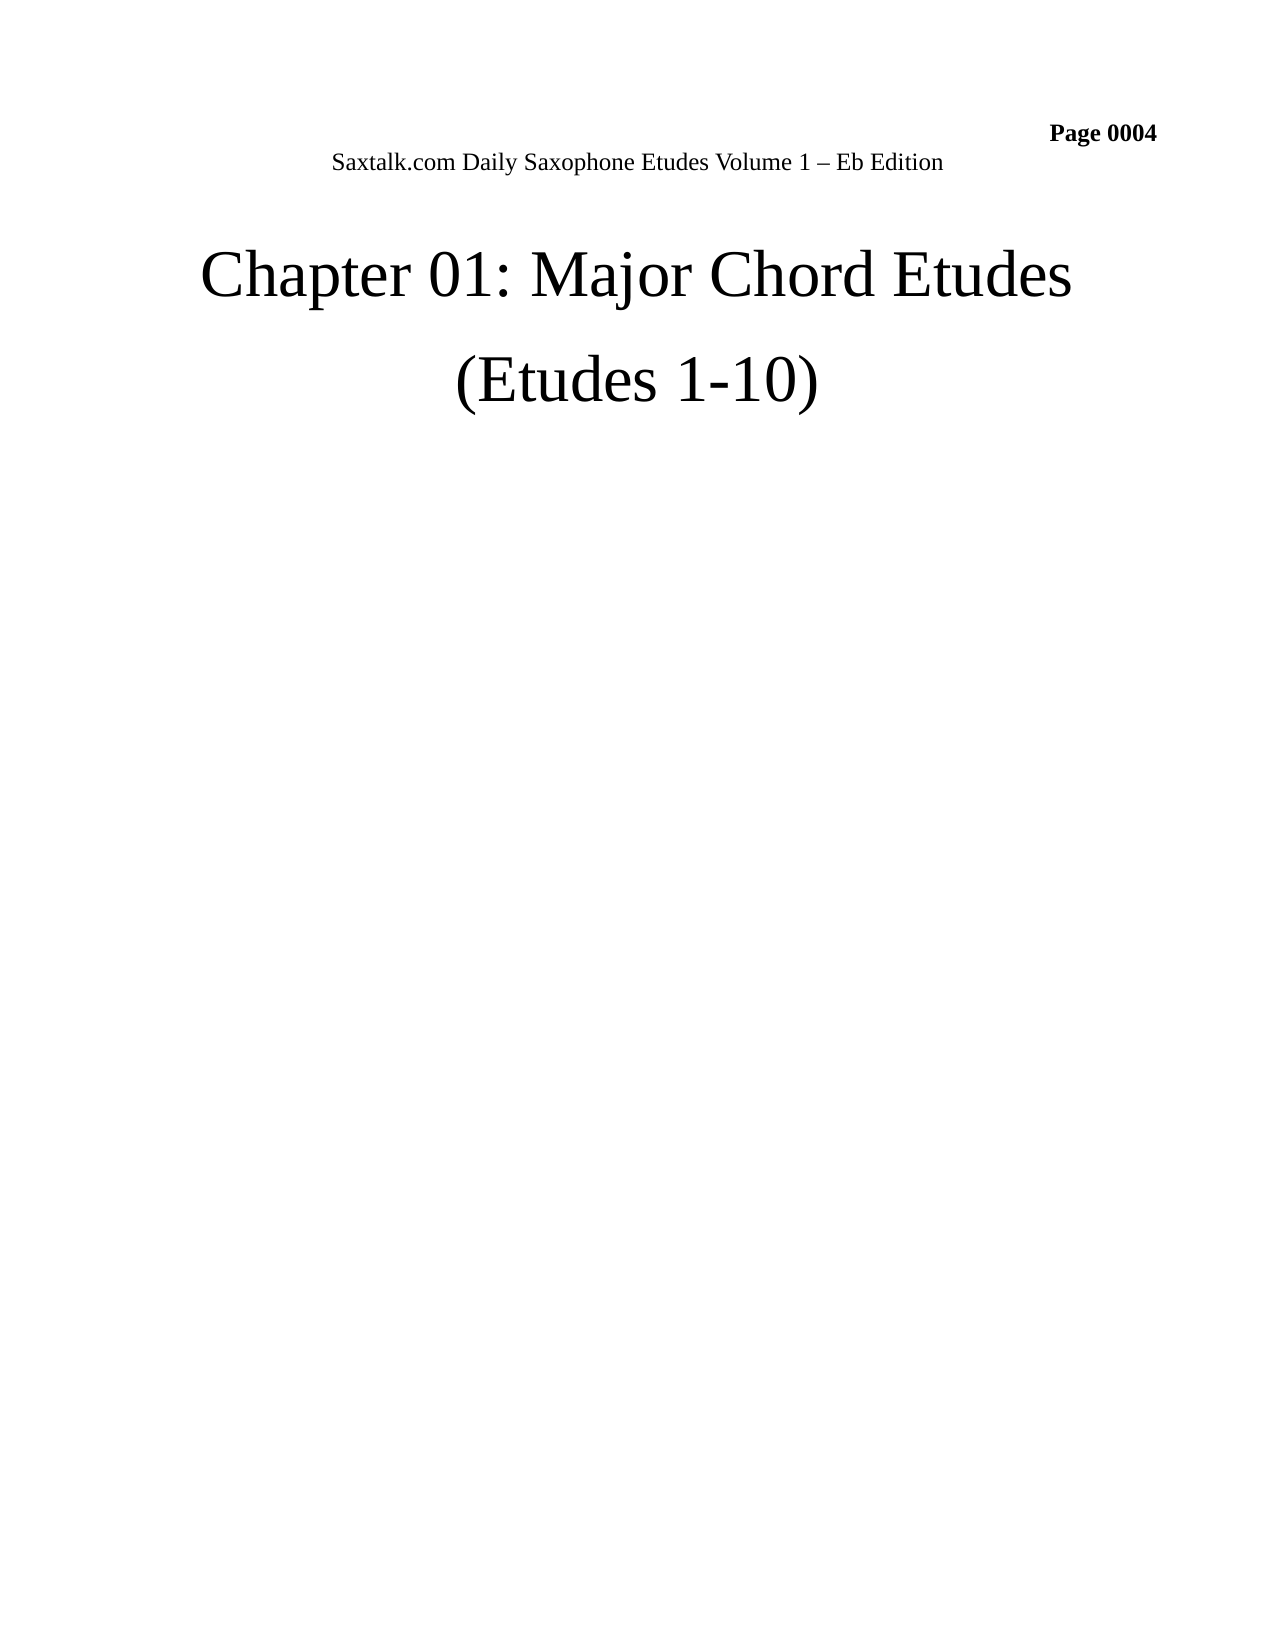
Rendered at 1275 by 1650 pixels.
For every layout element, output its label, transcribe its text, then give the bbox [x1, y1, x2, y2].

text (Etudes 1-10) [118, 339, 1157, 416]
text Chapter 01: Major Chord Etudes [118, 234, 1157, 311]
